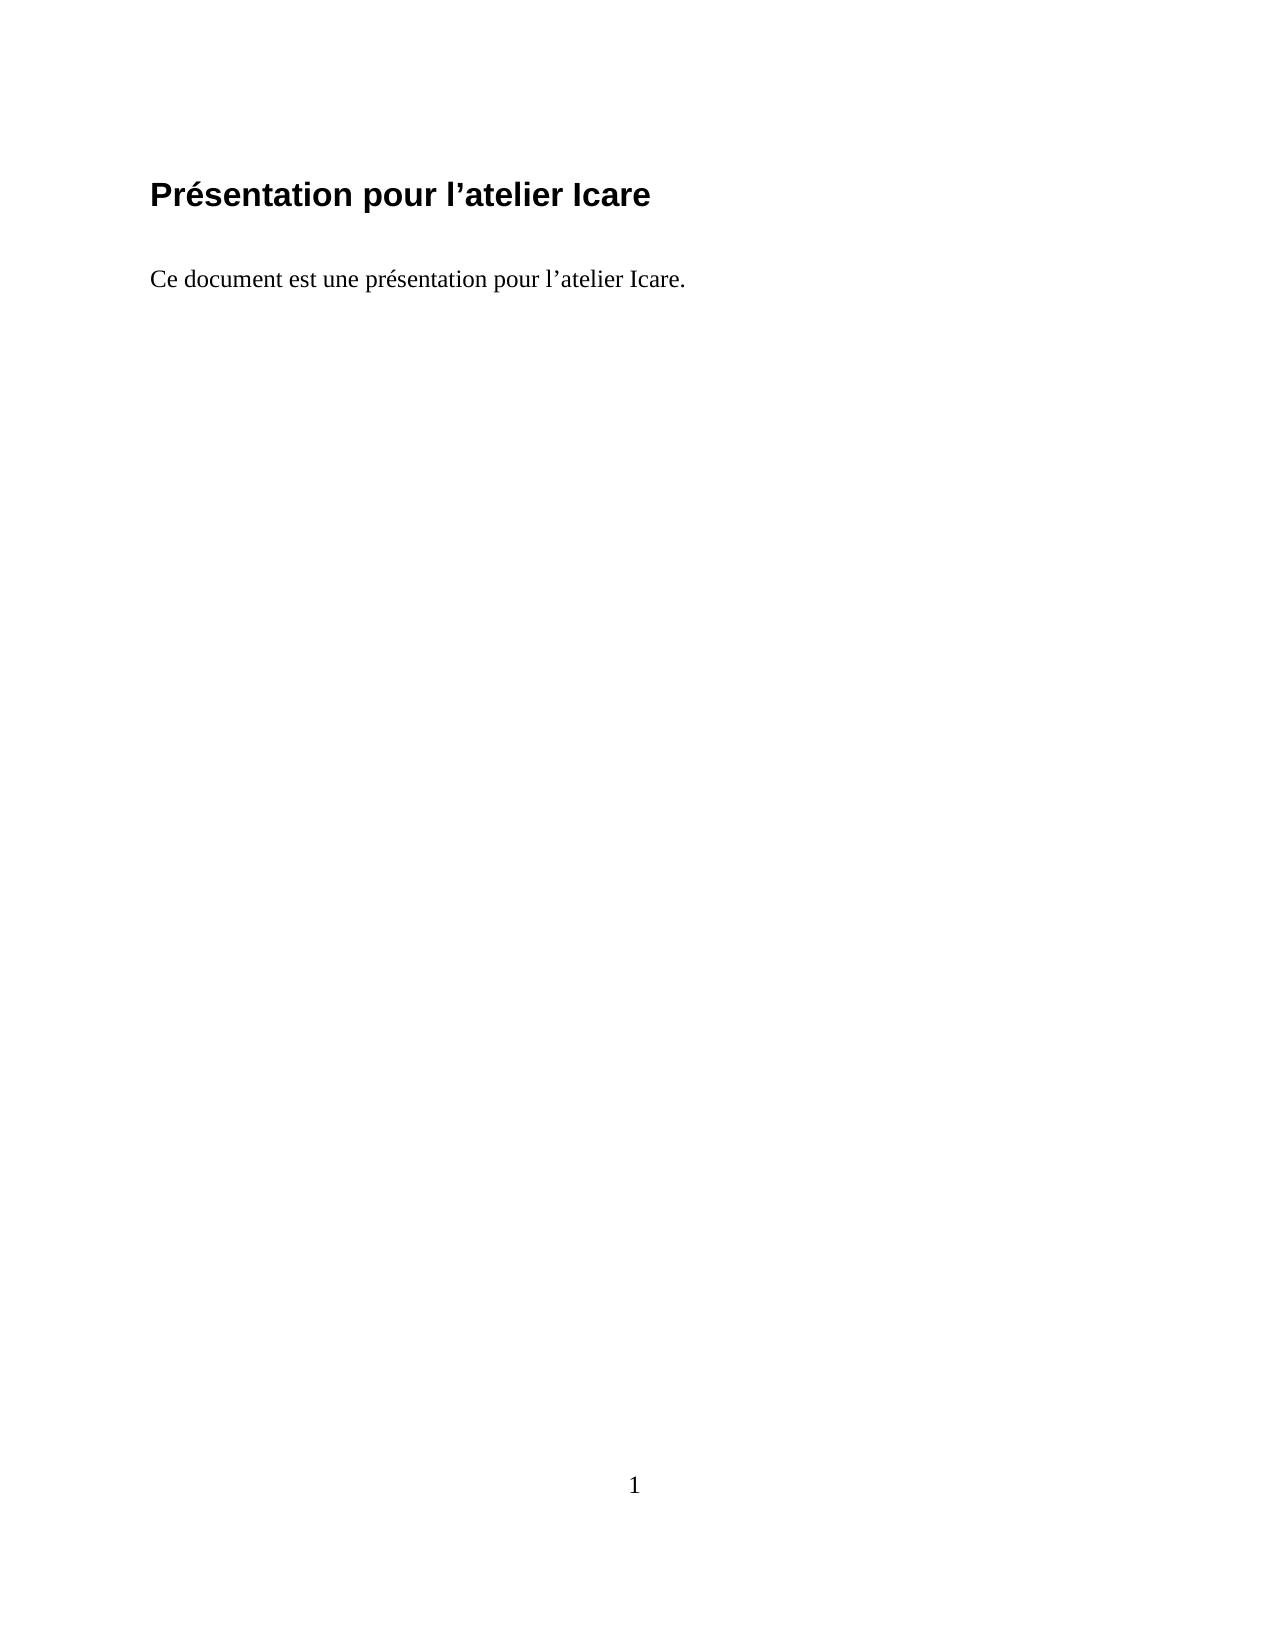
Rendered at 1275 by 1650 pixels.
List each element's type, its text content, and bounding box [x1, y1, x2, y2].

subtitle Présentation pour l’atelier Icare [150, 175, 1125, 214]
text Ce document est une présentation pour l’atelier Icare. [150, 264, 1125, 293]
